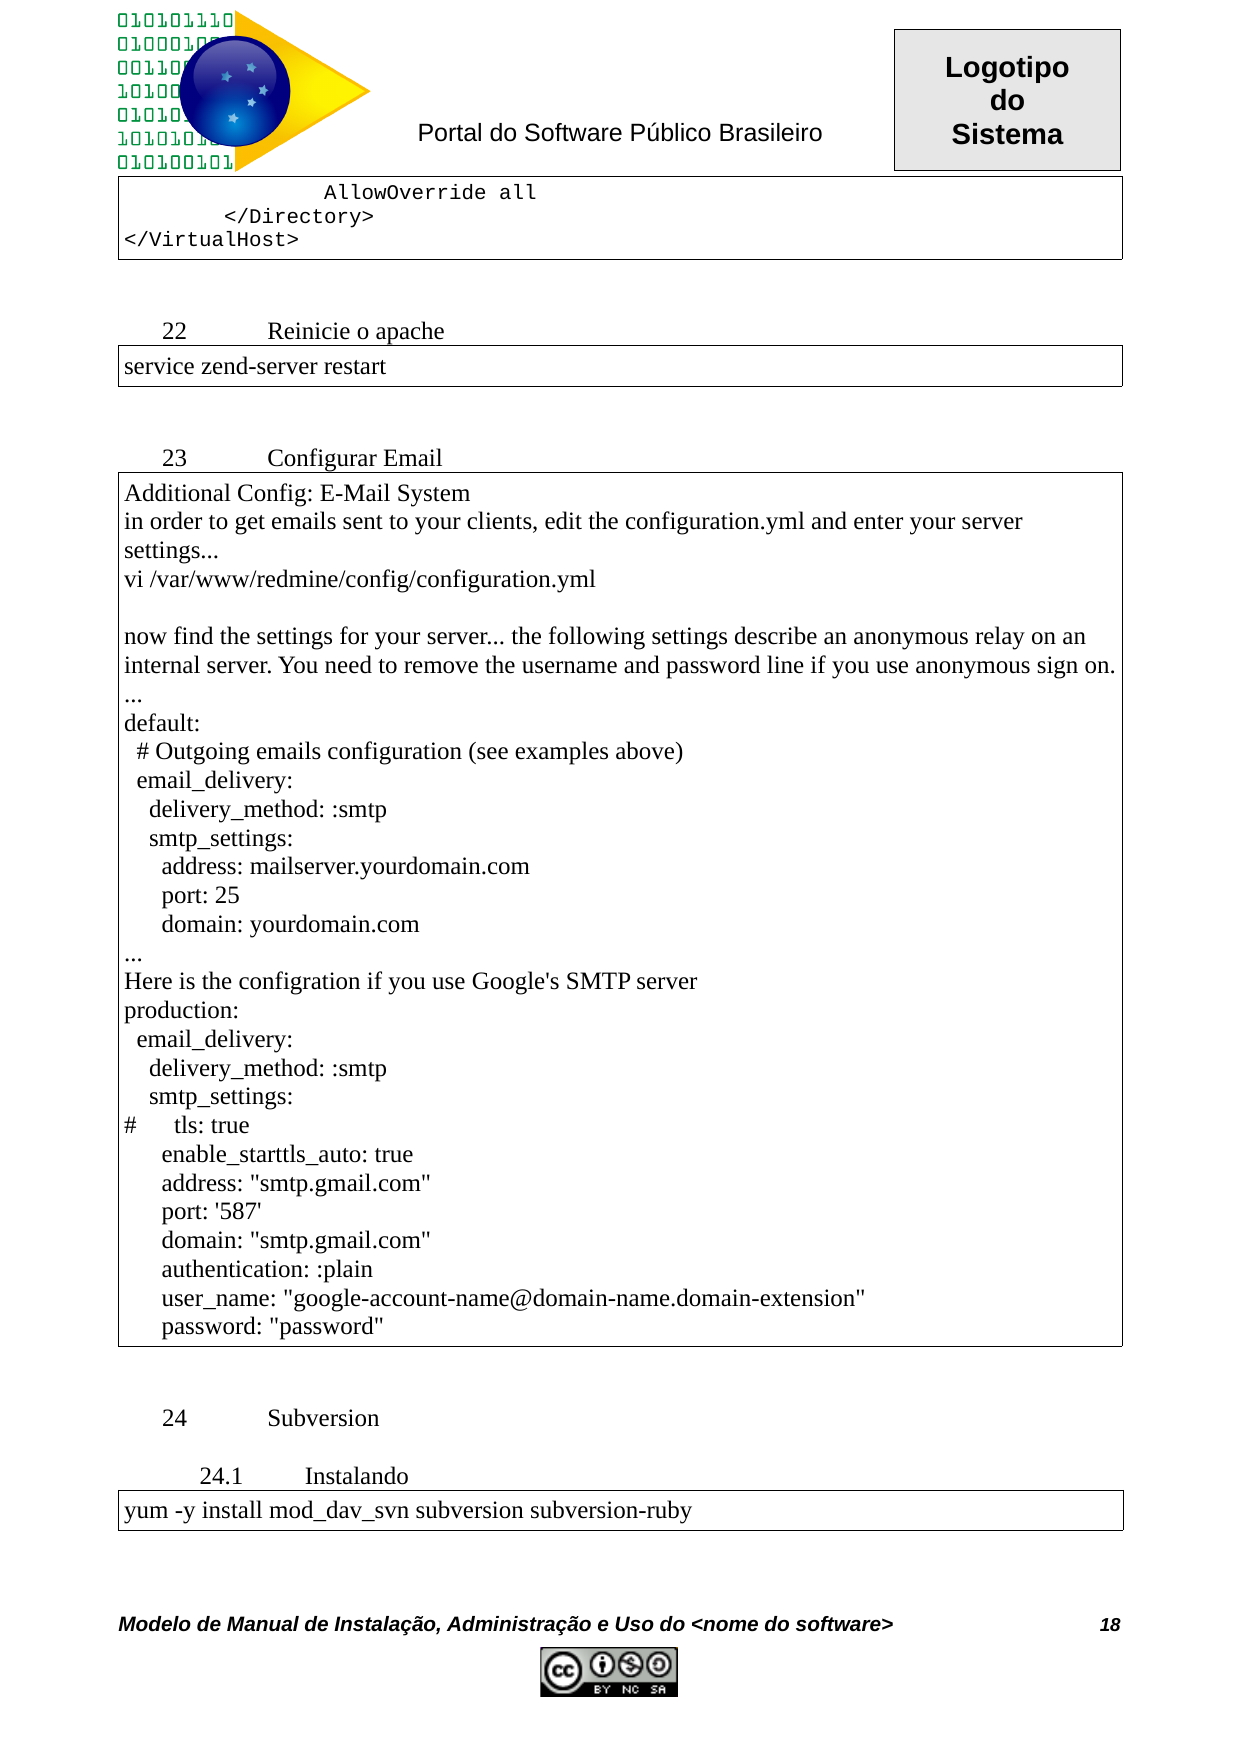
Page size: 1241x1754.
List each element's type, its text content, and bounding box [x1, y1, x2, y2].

table_header Additional Config: E-Mail System in order to get emails sent to your clients, edit the configuration.yml and enter your server settings... vi /var/www/redmine/config/configuration.yml now find the settings for your server... the following settings describe an anonymous relay on an internal server. You need to remove the username and password line if you use anonymous sign on. ... default: # Outgoing emails configuration (see examples above) email_delivery: delivery_method: :smtp smtp_settings: address: mailserver.yourdomain.com port: 25 domain: yourdomain.com ... Here is the configration if you use Google's SMTP server production: email_delivery: delivery_method: :smtp smtp_settings: # tls: true enable_starttls_auto: true address: "smtp.gmail.com" port: '587' domain: "smtp.gmail.com" authentication: :plain user_name: "google-account-name@domain-name.domain-extension" password: "password" [119, 473, 1122, 1346]
list Configurar Email [156, 443, 1122, 472]
list Instalando [193, 1461, 1122, 1490]
list Subversion [156, 1403, 1122, 1432]
list Reinicie o apache [156, 316, 1122, 345]
table_header yum -y install mod_dav_svn subversion subversion-ruby [119, 1491, 1123, 1530]
table_header AllowOverride all </Directory> </VirtualHost> [119, 177, 1122, 259]
table_header service zend-server restart [119, 346, 1122, 386]
picture [540, 1647, 678, 1697]
picture [118, 10, 371, 172]
